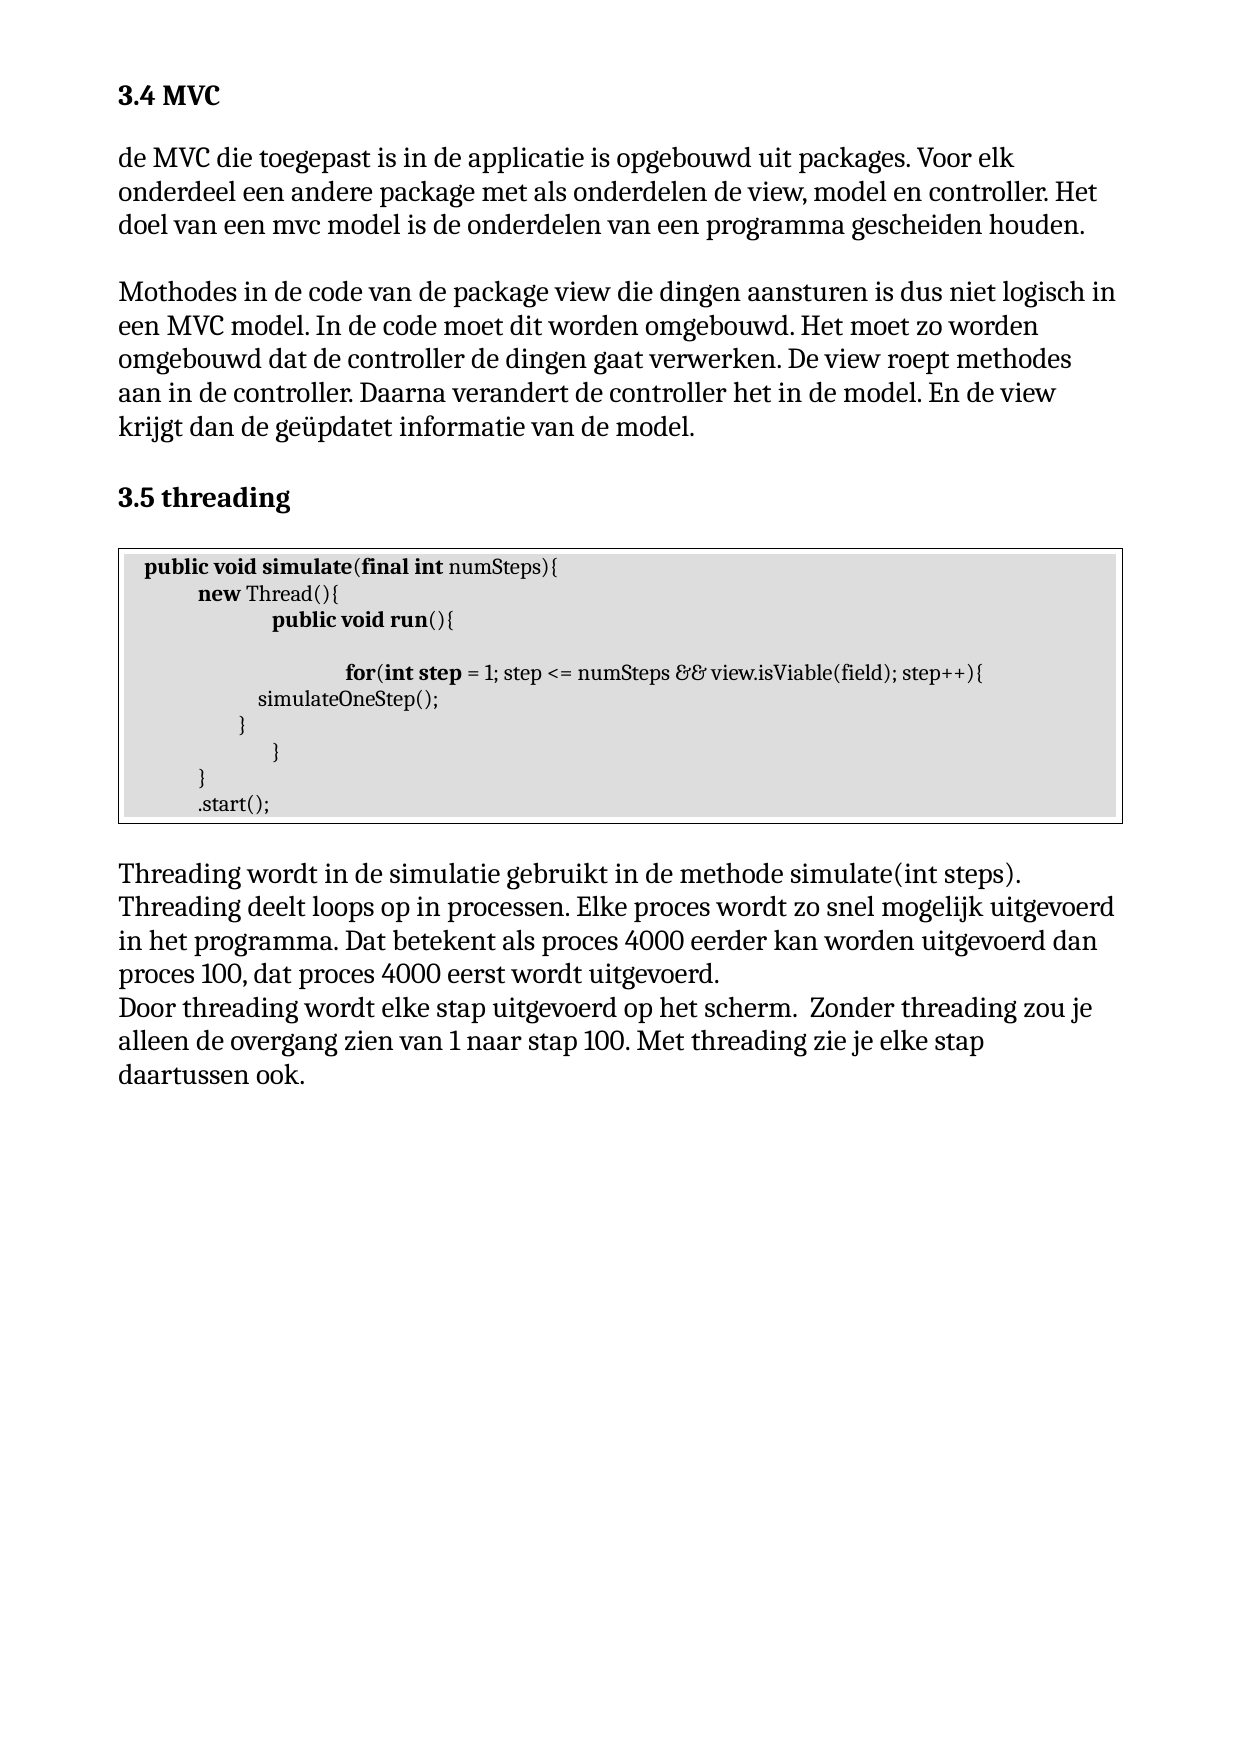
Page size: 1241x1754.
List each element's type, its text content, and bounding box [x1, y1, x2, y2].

text Mothodes in de code van de package view die dingen aansturen is dus niet logisch in een MVC model. In de code moet dit worden omgebouwd. Het moet zo worden omgebouwd dat de controller de dingen gaat verwerken. De view roept methodes aan in de controller. Daarna verandert de controller het in de model. En de view krijgt dan de geüpdatet informatie van de model. [118, 276, 1122, 443]
subtitle 3.4 MVC [118, 79, 1122, 113]
subtitle 3.5 threading [118, 481, 1122, 514]
text Door threading wordt elke stap uitgevoerd op het scherm. Zonder threading zou je alleen de overgang zien van 1 naar stap 100. Met threading zie je elke stap daartussen ook. [118, 991, 1122, 1092]
text de MVC die toegepast is in de applicatie is opgebouwd uit packages. Voor elk onderdeel een andere package met als onderdelen de view, model en controller. Het doel van een mvc model is de onderdelen van een programma gescheiden houden. [118, 141, 1122, 242]
table_header public void simulate(final int numSteps){ new Thread(){ public void run(){ for(int step = 1; step <= numSteps && view.isViable(field); step++){ simulateOneStep(); } } } .start(); [119, 549, 1122, 823]
text Threading wordt in de simulatie gebruikt in de methode simulate(int steps). Threading deelt loops op in processen. Elke proces wordt zo snel mogelijk uitgevoerd in het programma. Dat betekent als proces 4000 eerder kan worden uitgevoerd dan proces 100, dat proces 4000 eerst wordt uitgevoerd. [118, 857, 1122, 991]
